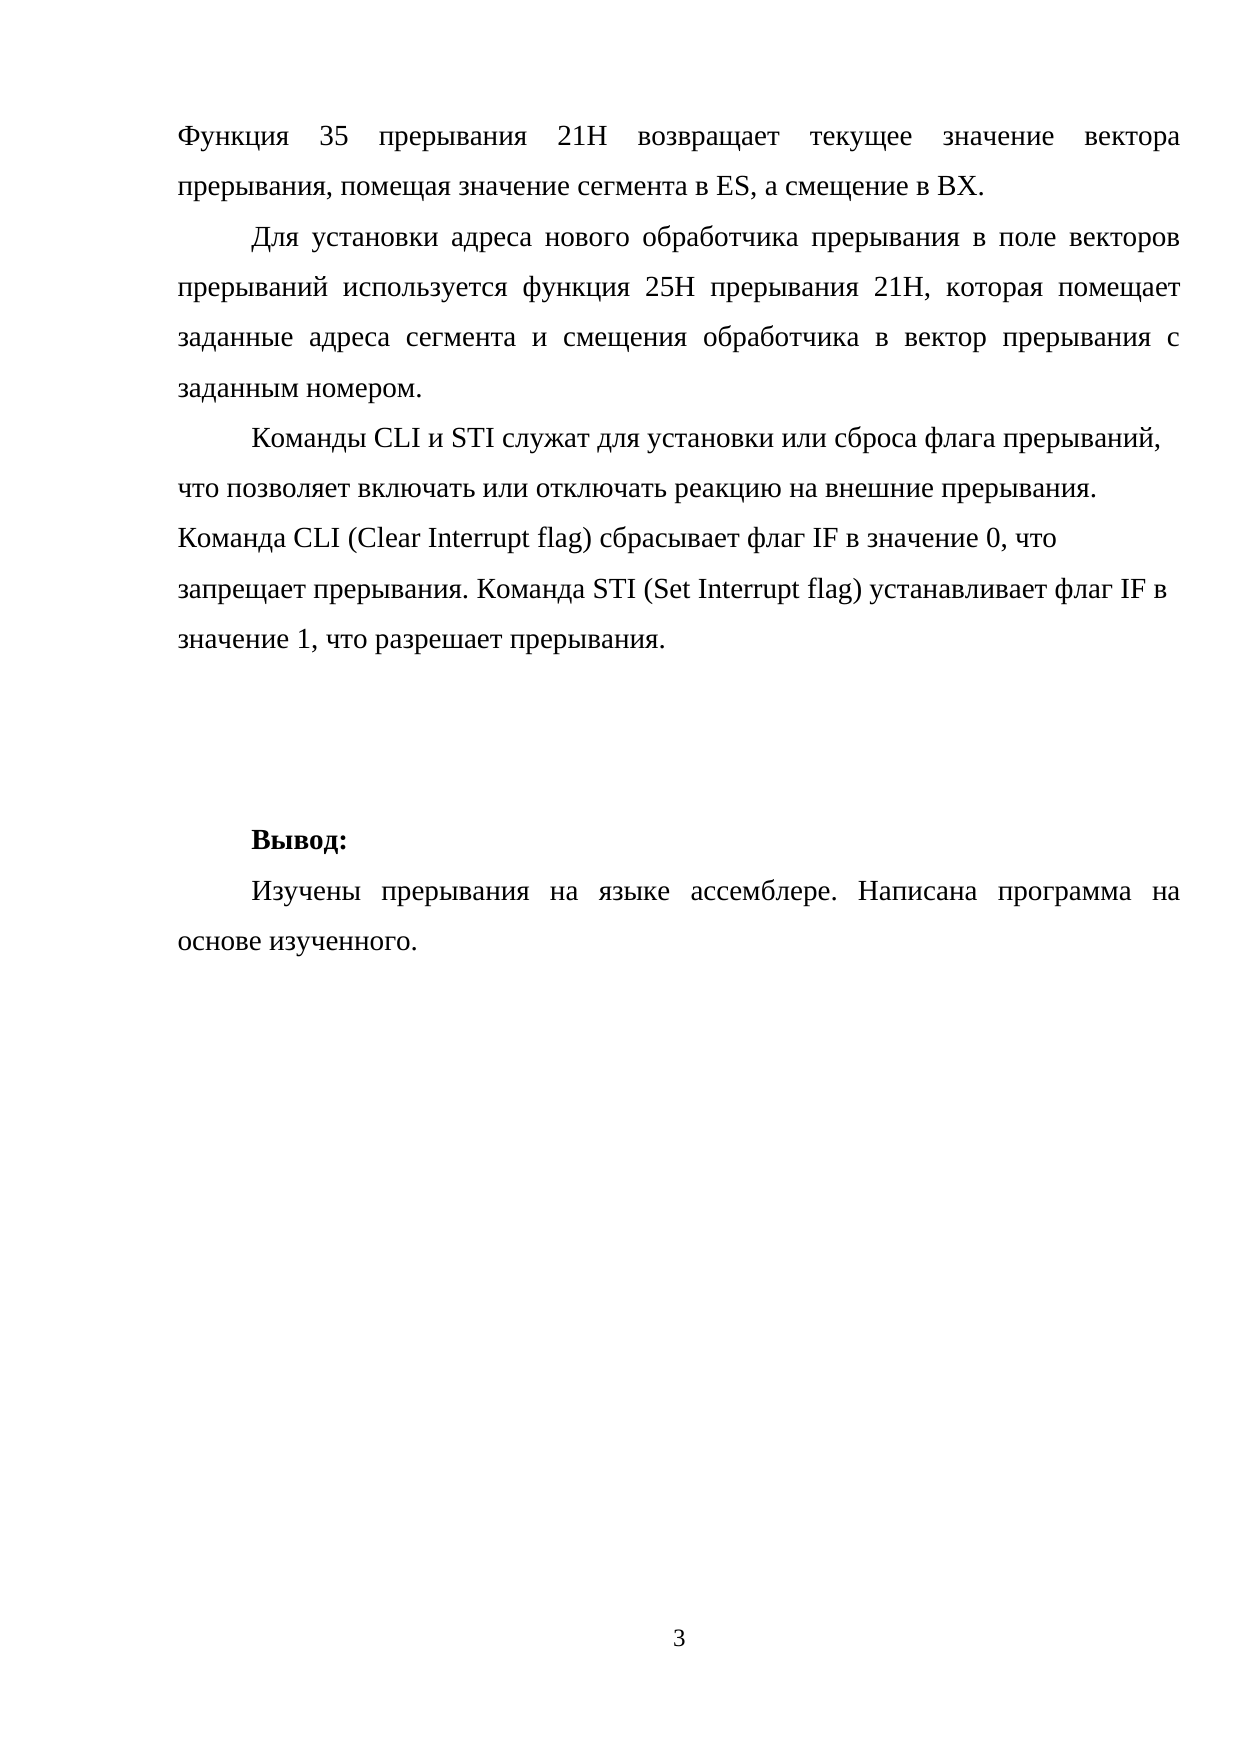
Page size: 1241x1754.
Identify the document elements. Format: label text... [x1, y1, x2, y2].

text Изучены прерывания на языке ассемблере. Написана программа на основе изученного. [177, 873, 1181, 957]
text Команды CLI и STI служат для установки или сброса флага прерываний, что позволяет включать или отключать реакцию на внешние прерывания. Команда CLI (Clear Interrupt flag) сбрасывает флаг IF в значение 0, что запрещает прерывания. Команда STI (Set Interrupt flag) устанавливает флаг IF в значение 1, что разрешает прерывания. [177, 420, 1181, 655]
text Вывод: [177, 822, 1181, 856]
text Функция 35 прерывания 21H возвращает текущее значение вектора прерывания, помещая значение сегмента в ES, а смещение в BX. [177, 118, 1181, 202]
text Для установки адреса нового обработчика прерывания в поле векторов прерываний используется функция 25H прерывания 21H, которая помещает заданные адреса сегмента и смещения обработчика в вектор прерывания с заданным номером. [177, 219, 1181, 403]
